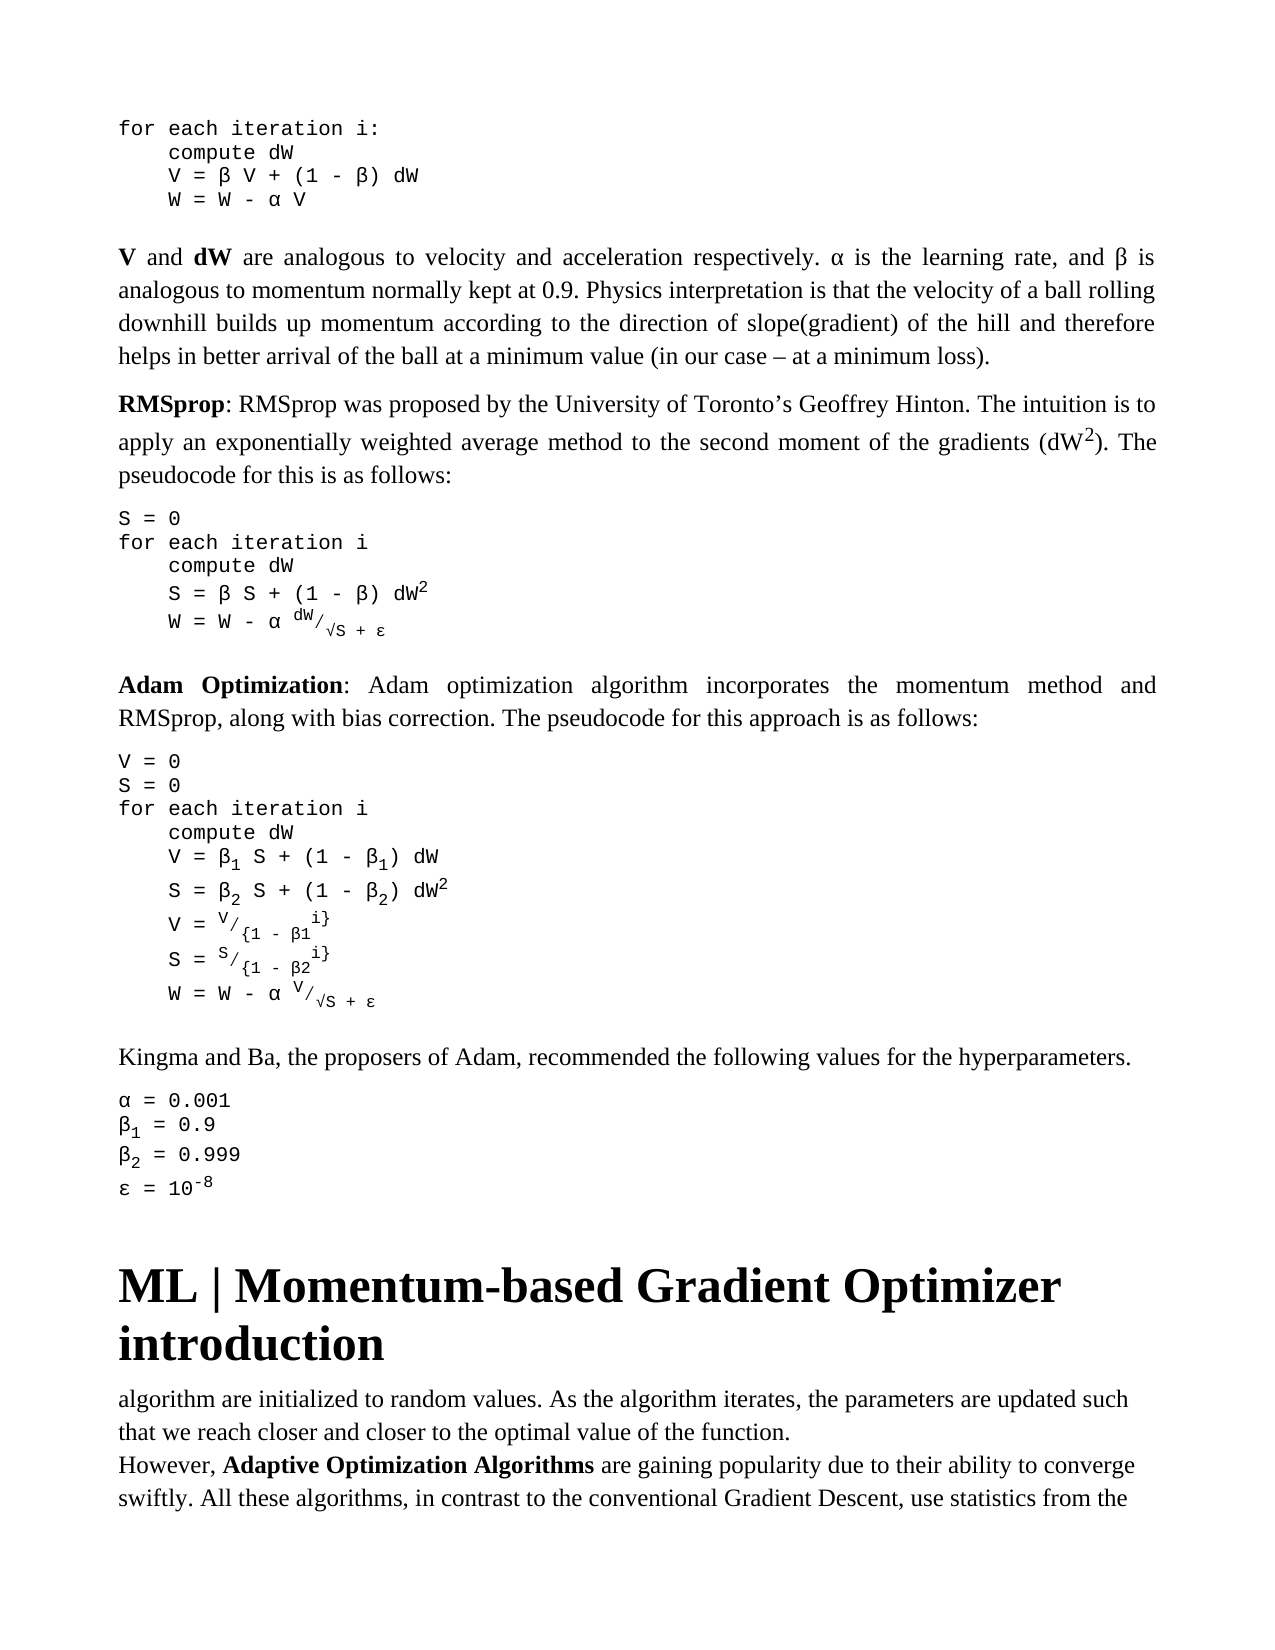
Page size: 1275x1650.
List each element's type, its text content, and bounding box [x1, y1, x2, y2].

text W = W - α V⁄√S + ε [118, 979, 1157, 1013]
text RMSprop: RMSprop was proposed by the University of Toronto’s Geoffrey Hinton. The intuition is to apply an exponentially weighted average method to the second moment of the gradients (dW2). The pseudocode for this is as follows: [118, 389, 1157, 489]
text S = β2 S + (1 - β2) dW2 [118, 876, 1157, 910]
text compute dW [118, 142, 1157, 165]
text for each iteration i [118, 798, 1157, 822]
text β2 = 0.999 [118, 1144, 1157, 1174]
text compute dW [118, 555, 1157, 579]
text compute dW [118, 822, 1157, 846]
text ε = 10-8 [118, 1174, 1157, 1202]
text S = β S + (1 - β) dW2 [118, 579, 1157, 607]
text V = V⁄{1 - β1i} [118, 910, 1157, 944]
text W = W - α dW⁄√S + ε [118, 607, 1157, 641]
text for each iteration i [118, 532, 1157, 555]
text V = 0 [118, 751, 1157, 775]
text S = S⁄{1 - β2i} [118, 944, 1157, 979]
text V = β1 S + (1 - β1) dW [118, 846, 1157, 876]
text β1 = 0.9 [118, 1114, 1157, 1144]
text α = 0.001 [118, 1090, 1157, 1114]
text V and dW are analogous to velocity and acceleration respectively. α is the learning rate, and β is analogous to momentum normally kept at 0.9. Physics interpretation is that the velocity of a ball rolling downhill builds up momentum according to the direction of slope(gradient) of the hill and therefore helps in better arrival of the ball at a minimum value (in our case – at a minimum loss). [118, 242, 1157, 370]
text algorithm are initialized to random values. As the algorithm iterates, the parameters are updated such that we reach closer and closer to the optimal value of the function. However, Adaptive Optimization Algorithms are gaining popularity due to their ability to converge swiftly. All these algorithms, in contrast to the conventional Gradient Descent, use statistics from the [118, 1384, 1157, 1511]
text S = 0 [118, 775, 1157, 798]
text Kingma and Ba, the proposers of Adam, recommended the following values for the hyperparameters. [118, 1042, 1157, 1071]
text for each iteration i: [118, 118, 1157, 142]
text S = 0 [118, 508, 1157, 532]
subtitle ML | Momentum-based Gradient Optimizer introduction [118, 1256, 1157, 1371]
text W = W - α V [118, 189, 1157, 213]
text V = β V + (1 - β) dW [118, 165, 1157, 189]
text Adam Optimization: Adam optimization algorithm incorporates the momentum method and RMSprop, along with bias correction. The pseudocode for this approach is as follows: [118, 671, 1157, 732]
